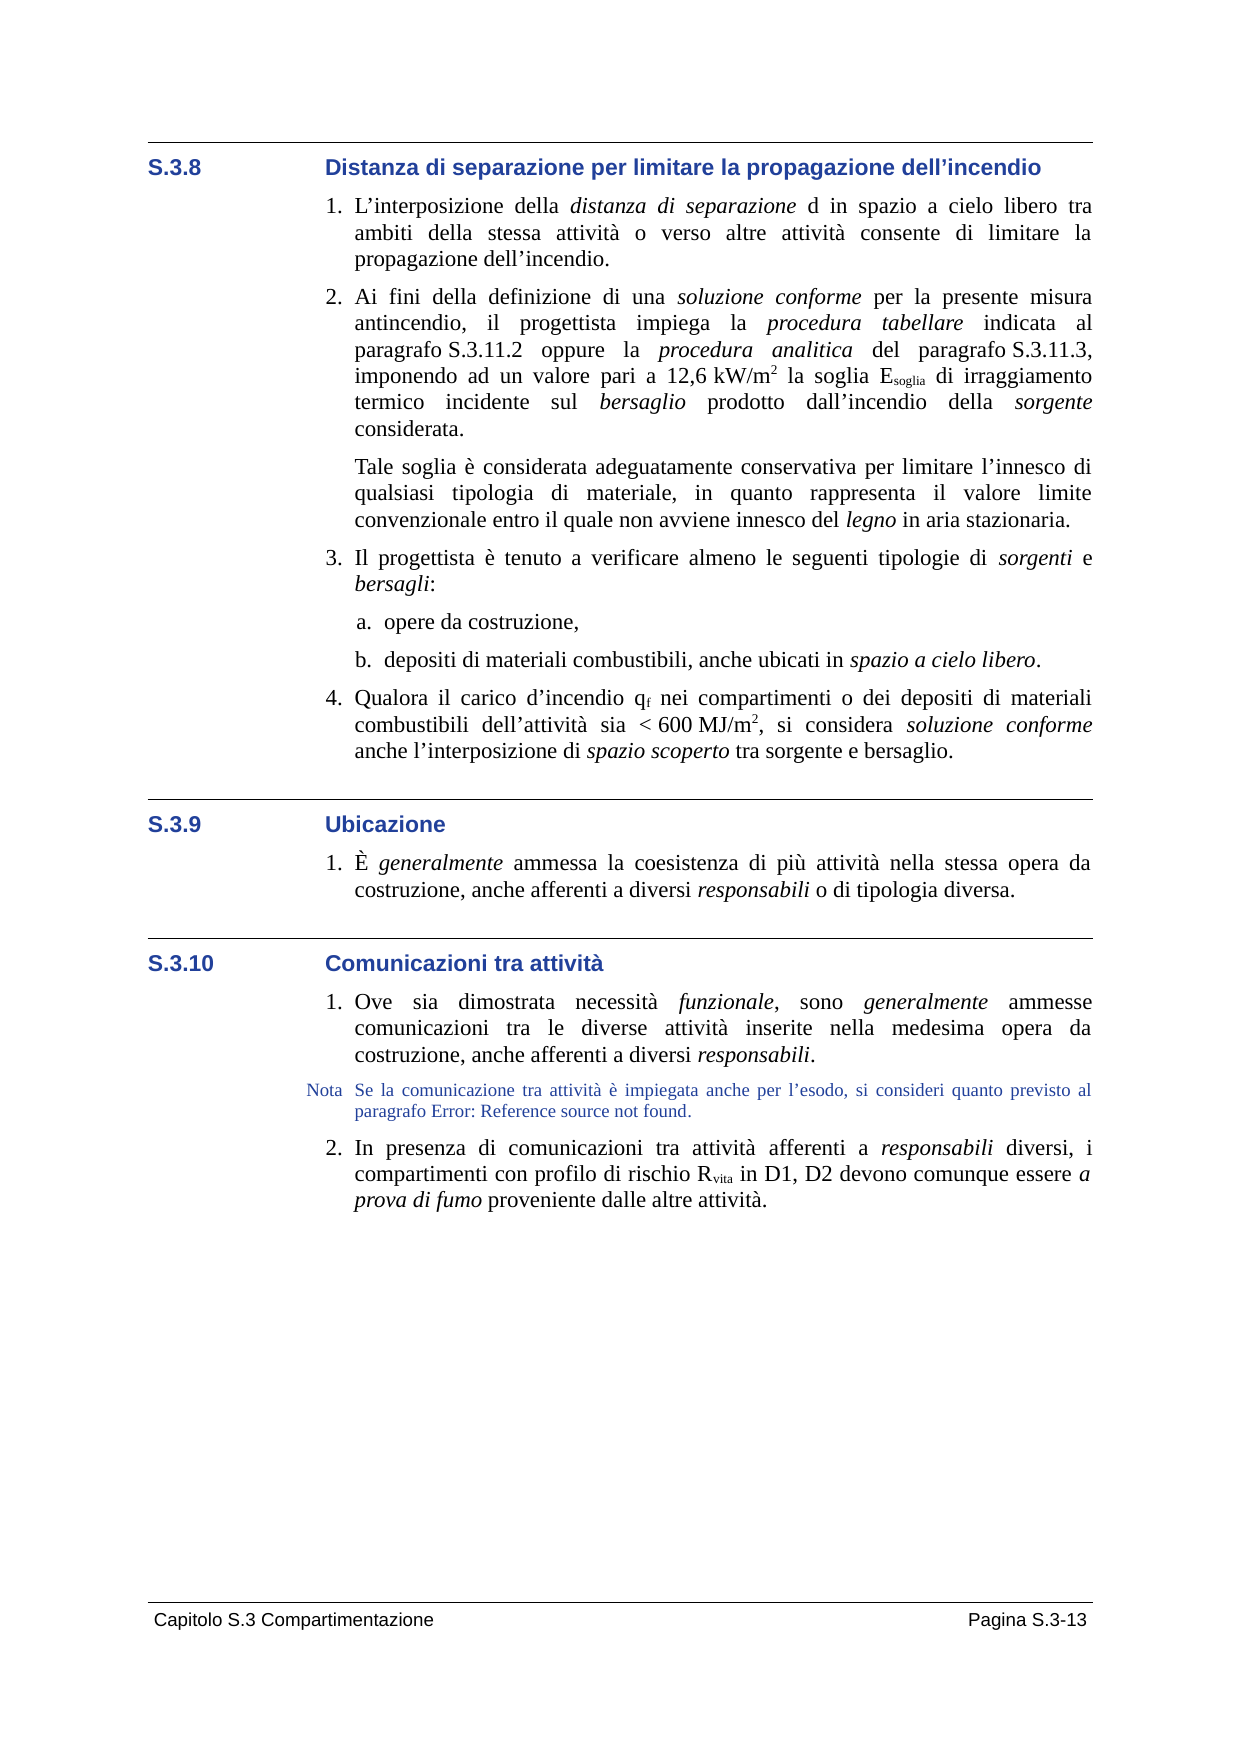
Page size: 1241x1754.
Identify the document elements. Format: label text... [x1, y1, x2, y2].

subtitle Comunicazioni tra attività [148, 939, 1093, 976]
list Qualora il carico d’incendio qf nei compartimenti o dei depositi di materiali combustibili dell’attività sia < 600 MJ/m2, si considera soluzione conforme anche l’interposizione di spazio scoperto tra sorgente e bersaglio. [342, 684, 1093, 763]
list Il progettista è tenuto a verificare almeno le seguenti tipologie di sorgenti e bersagli: [342, 544, 1093, 596]
subtitle Distanza di separazione per limitare la propagazione dell’incendio [148, 143, 1093, 180]
list In presenza di comunicazioni tra attività afferenti a responsabili diversi, i compartimenti con profilo di rischio Rvita in D1, D2 devono comunque essere a prova di fumo proveniente dalle altre attività. [342, 1134, 1093, 1213]
list opere da costruzione, [372, 608, 1093, 634]
list È generalmente ammessa la coesistenza di più attività nella stessa opera da costruzione, anche afferenti a diversi responsabili o di tipologia diversa. [342, 849, 1093, 902]
subtitle Ubicazione [148, 800, 1093, 838]
list Se la comunicazione tra attività è impiegata anche per l’esodo, si consideri quanto previsto al paragrafo Errore: sorgente del riferimento non trovata. [342, 1079, 1093, 1122]
list Ove sia dimostrata necessità funzionale, sono generalmente ammesse comunicazioni tra le diverse attività inserite nella medesima opera da costruzione, anche afferenti a diversi responsabili. [342, 988, 1093, 1067]
list Tale soglia è considerata adeguatamente conservativa per limitare l’innesco di qualsiasi tipologia di materiale, in quanto rappresenta il valore limite convenzionale entro il quale non avviene innesco del legno in aria stazionaria. [342, 453, 1093, 532]
list Ai fini della definizione di una soluzione conforme per la presente misura antincendio, il progettista impiega la procedura tabellare indicata al paragrafo S.3.11.2 oppure la procedura analitica del paragrafo S.3.11.3, imponendo ad un valore pari a 12,6 kW/m2 la soglia Esoglia di irraggiamento termico incidente sul bersaglio prodotto dall’incendio della sorgente considerata. [342, 283, 1093, 441]
list depositi di materiali combustibili, anche ubicati in spazio a cielo libero. [372, 646, 1093, 673]
list L’interposizione della distanza di separazione d in spazio a cielo libero tra ambiti della stessa attività o verso altre attività consente di limitare la propagazione dell’incendio. [342, 192, 1093, 271]
